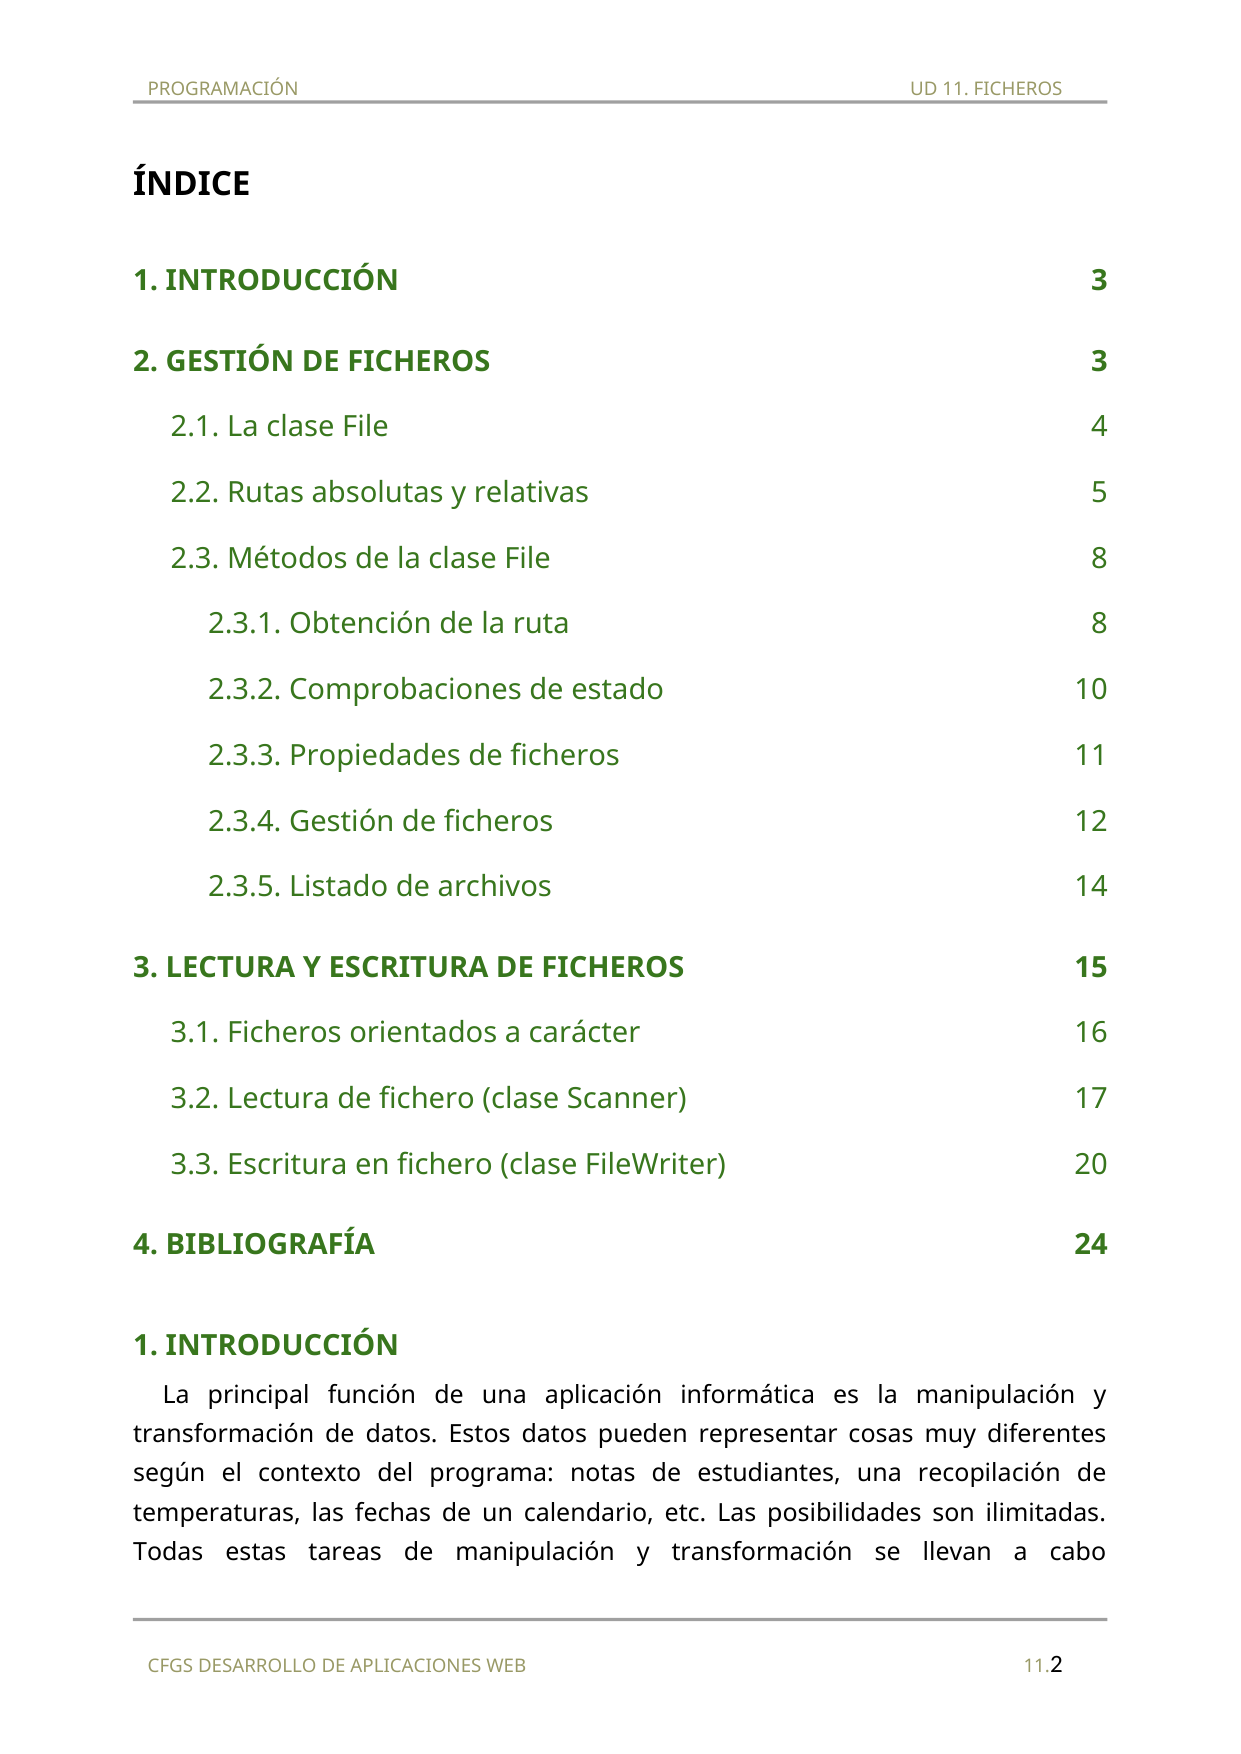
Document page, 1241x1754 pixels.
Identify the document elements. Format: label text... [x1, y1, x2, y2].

text 3.3. Escritura en fichero (clase FileWriter) 20 [170, 1143, 1107, 1183]
text 2.1. La clase File 4 [170, 406, 1107, 445]
text 2.2. Rutas absolutas y relativas 5 [170, 471, 1107, 511]
text 3.2. Lectura de fichero (clase Scanner) 17 [170, 1077, 1107, 1117]
text 4. BIBLIOGRAFÍA 24 [133, 1223, 1107, 1263]
text 3.1. Ficheros orientados a carácter 16 [170, 1012, 1107, 1051]
text 2.3.2. Comprobaciones de estado 10 [208, 668, 1107, 708]
text 1. INTRODUCCIÓN 3 [133, 259, 1107, 299]
text 2.3.4. Gestión de ficheros 12 [208, 800, 1107, 839]
text 2.3.3. Propiedades de ficheros 11 [208, 734, 1107, 774]
subtitle 1. INTRODUCCIÓN [133, 1324, 1107, 1364]
text 2.3. Métodos de la clase File 8 [170, 537, 1107, 577]
text 2. GESTIÓN DE FICHEROS 3 [133, 340, 1107, 379]
text ÍNDICE [133, 160, 1107, 205]
text 2.3.5. Listado de archivos 14 [208, 866, 1107, 905]
text 2.3.1. Obtención de la ruta 8 [208, 603, 1107, 642]
text 3. LECTURA Y ESCRITURA DE FICHEROS 15 [133, 946, 1107, 986]
text La principal función de una aplicación informática es la manipulación y transformación de datos. Estos datos pueden representar cosas muy diferentes según el contexto del programa: notas de estudiantes, una recopilación de temperaturas, las fechas de un calendario, etc. Las posibilidades son ilimitadas. Todas estas tareas de manipulación y transformación se llevan a cabo [133, 1377, 1107, 1567]
